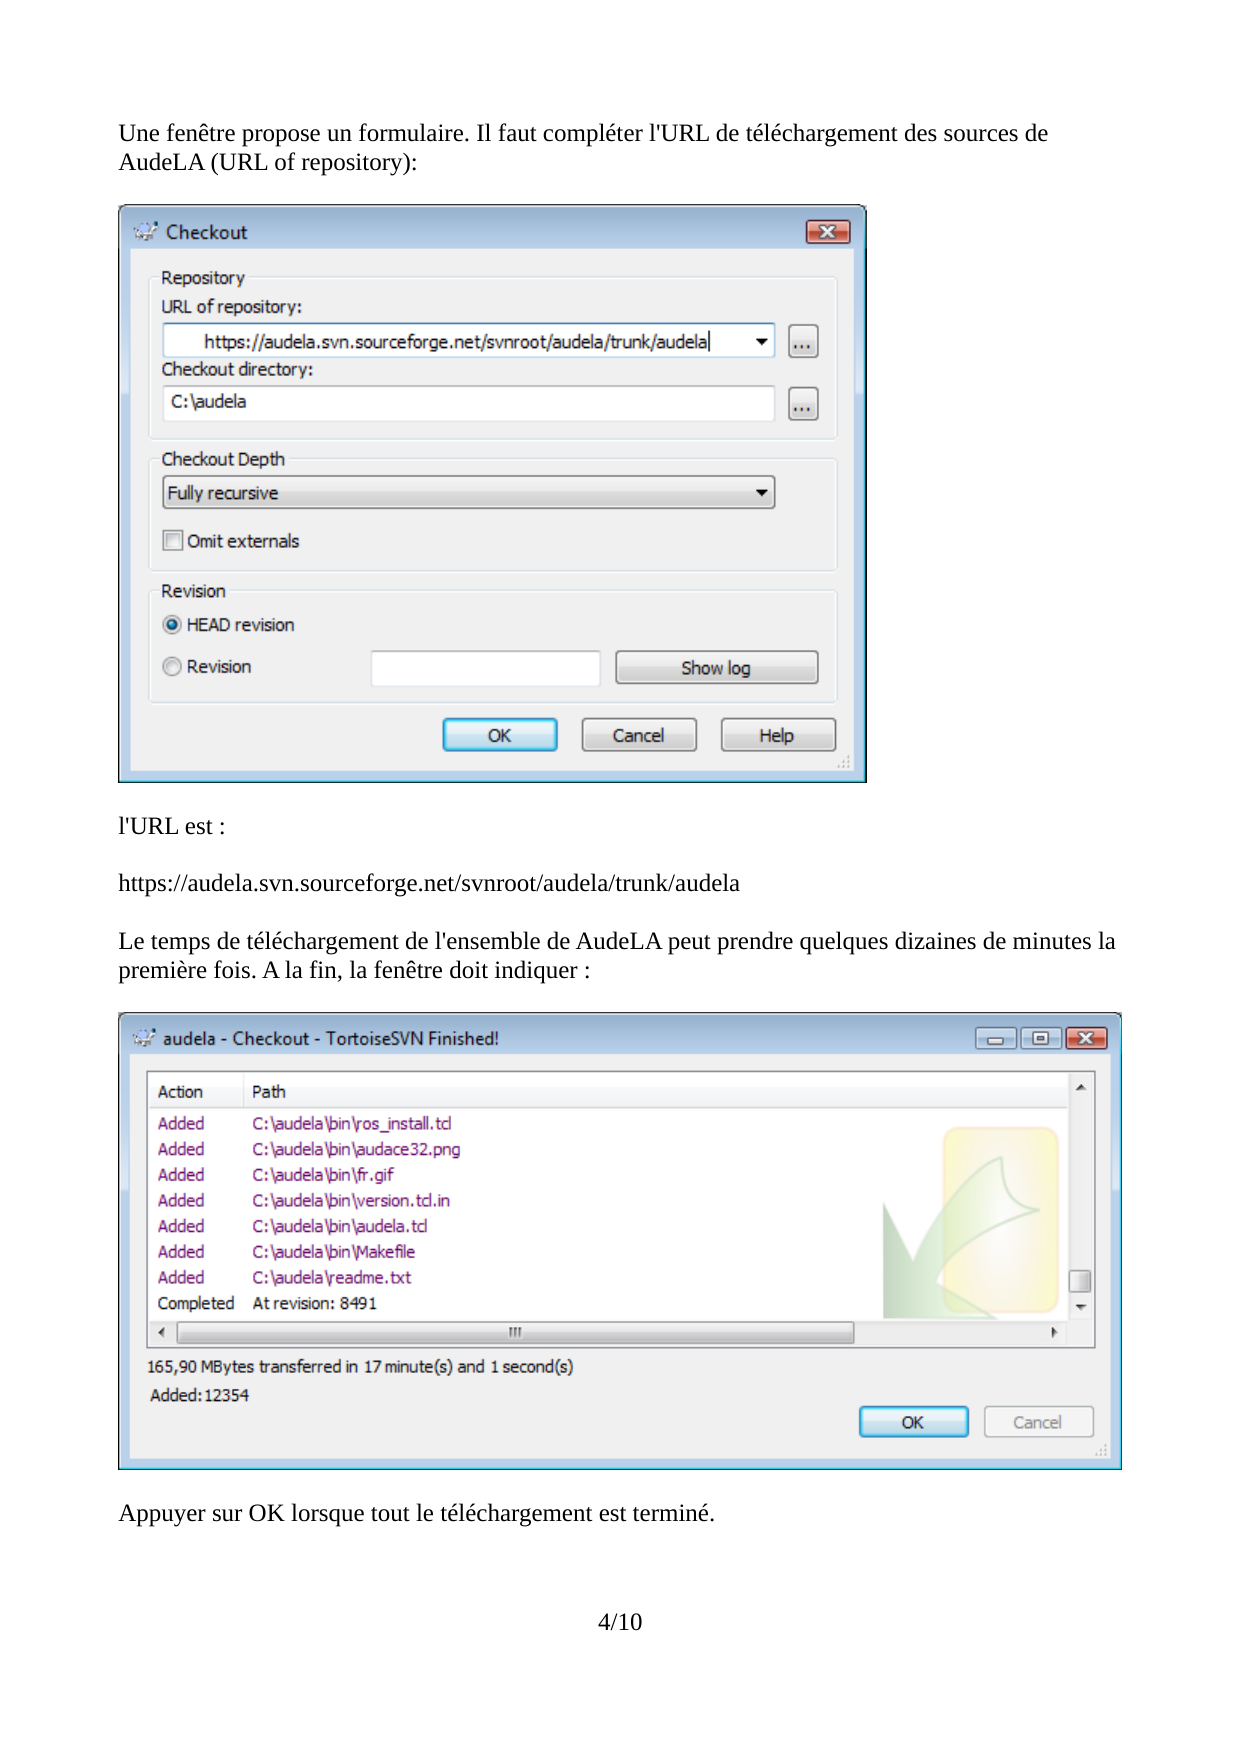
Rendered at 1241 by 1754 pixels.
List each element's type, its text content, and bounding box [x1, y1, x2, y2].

text Une fenêtre propose un formulaire. Il faut compléter l'URL de téléchargement des sources de AudeLA (URL of repository): [118, 118, 1122, 176]
text Le temps de téléchargement de l'ensemble de AudeLA peut prendre quelques dizaines de minutes la première fois. A la fin, la fenêtre doit indiquer : [118, 926, 1122, 983]
text Appuyer sur OK lorsque tout le téléchargement est terminé. [118, 1498, 1122, 1527]
text l'URL est : [118, 811, 1122, 840]
text https://audela.svn.sourceforge.net/svnroot/audela/trunk/audela [118, 868, 1122, 897]
